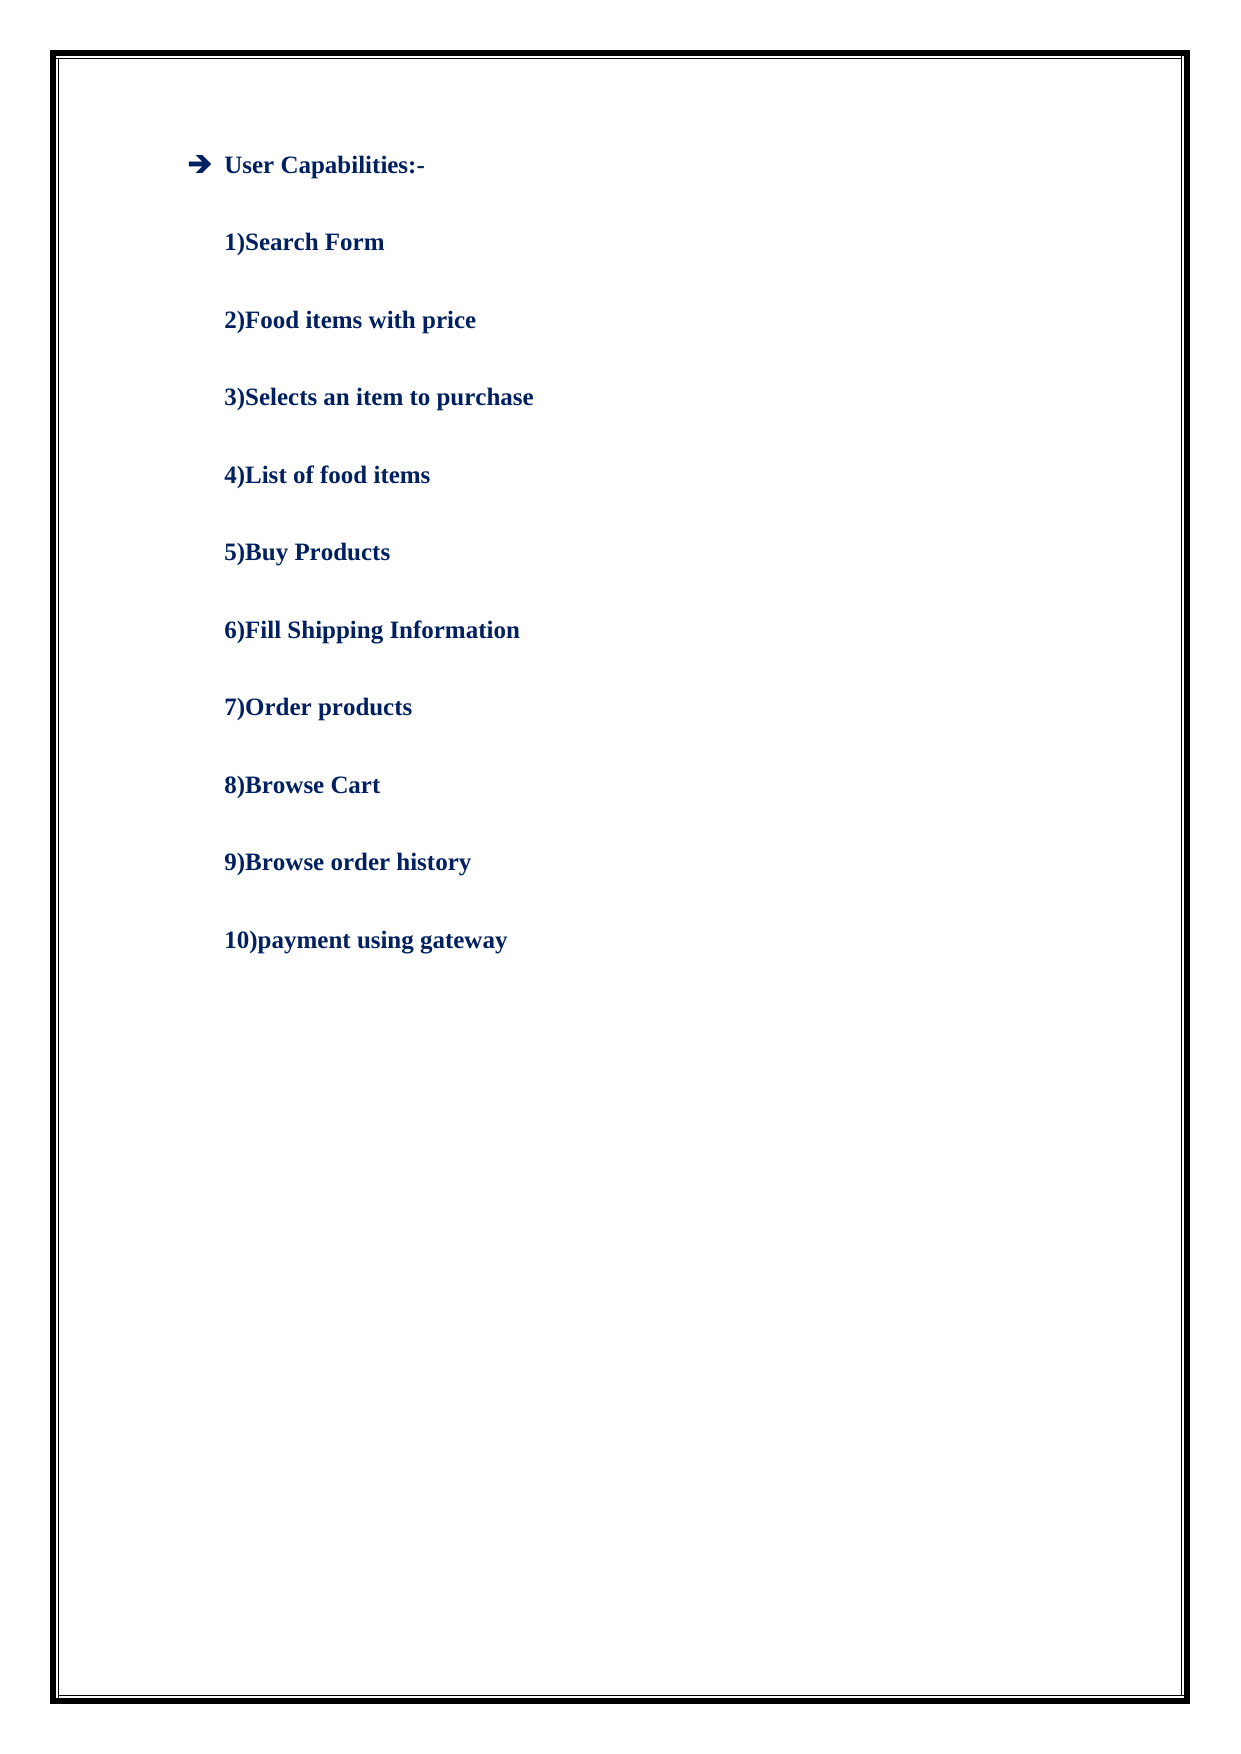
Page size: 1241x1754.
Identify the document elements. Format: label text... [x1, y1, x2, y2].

text 3)Selects an item to purchase [224, 382, 1080, 411]
list User Capabilities:- [187, 150, 1080, 179]
text 2)Food items with price [224, 305, 1080, 334]
text 4)List of food items [224, 460, 1080, 489]
text 5)Buy Products [224, 537, 1080, 566]
text 6)Fill Shipping Information [224, 615, 1080, 644]
text 8)Browse Cart [224, 770, 1080, 799]
text 7)Order products [224, 692, 1080, 721]
text 9)Browse order history [224, 847, 1080, 876]
text 1)Search Form [224, 227, 1080, 256]
text 10)payment using gateway [224, 925, 1080, 954]
